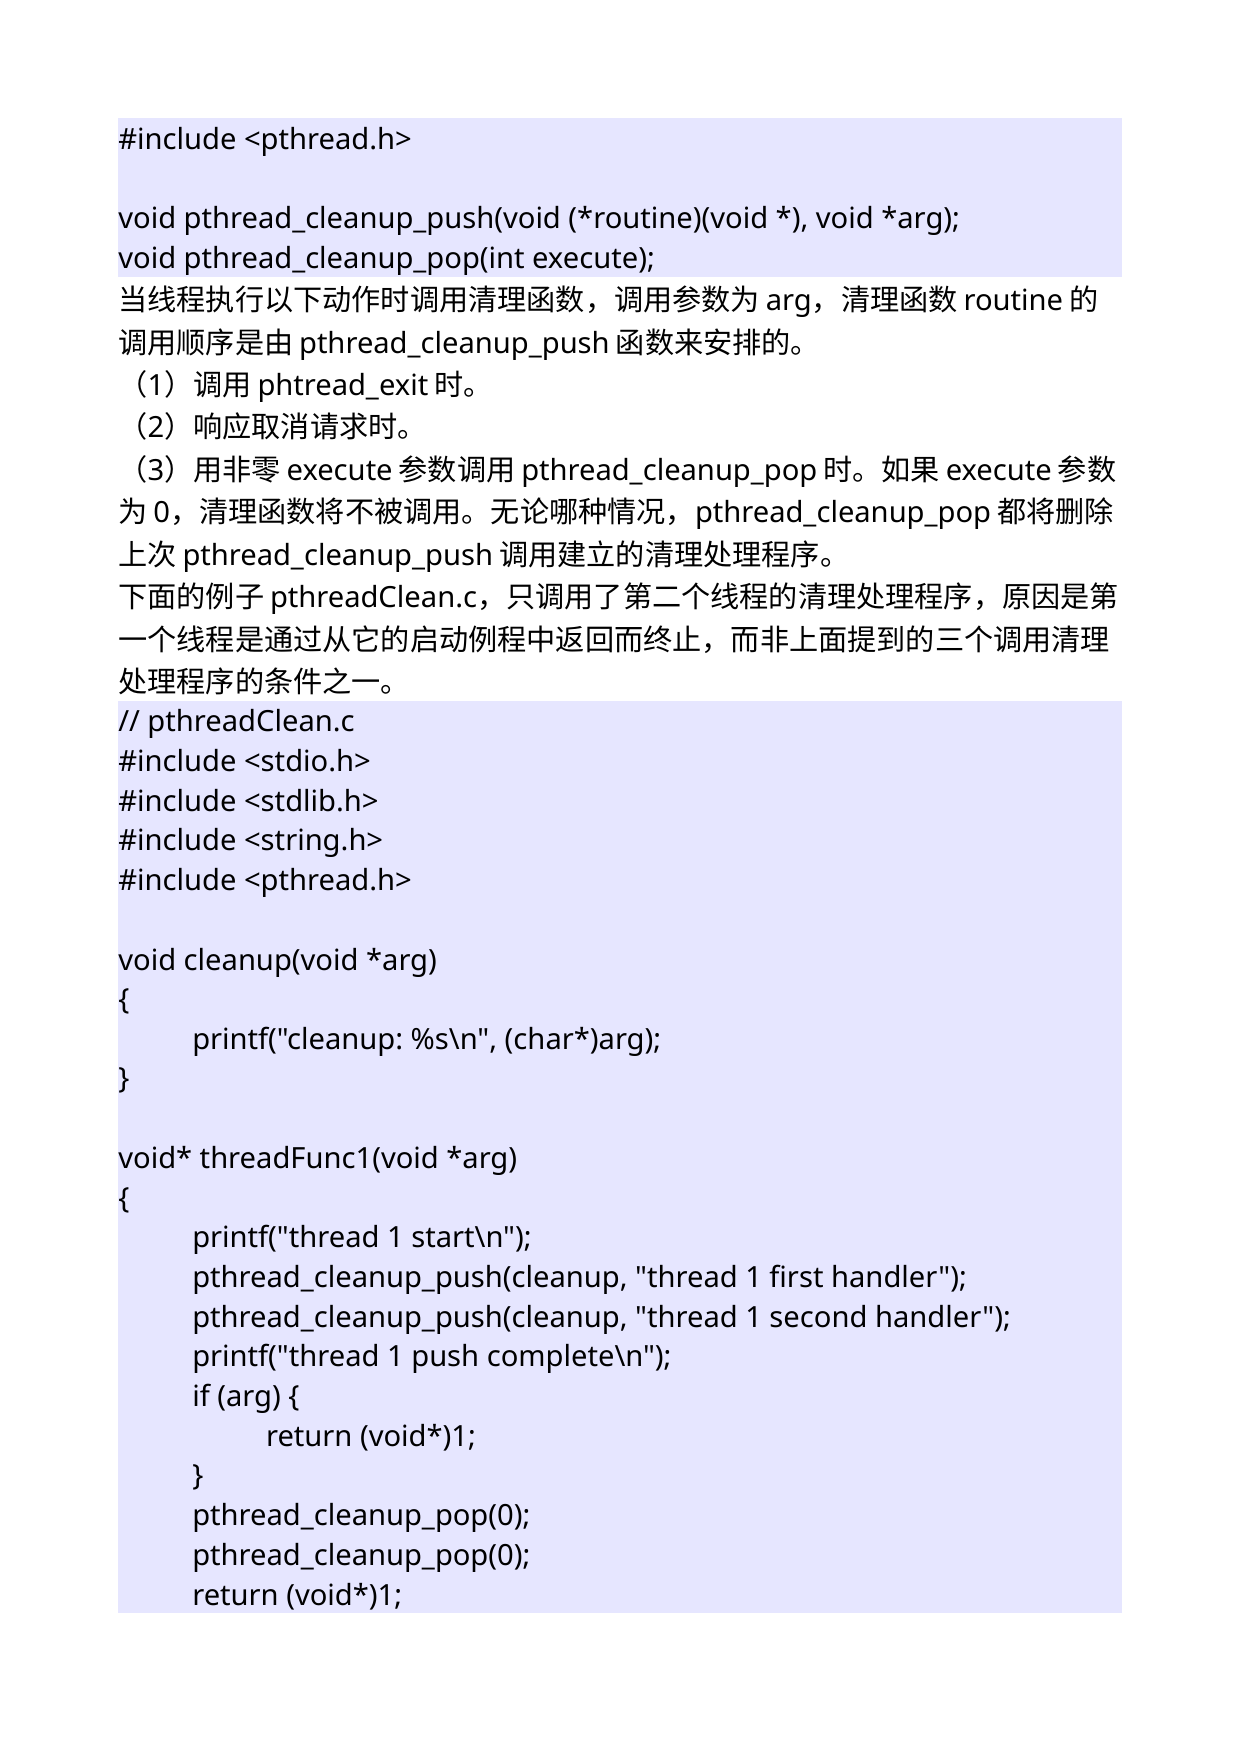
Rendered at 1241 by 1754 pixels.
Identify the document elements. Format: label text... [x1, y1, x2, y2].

text #include <pthread.h> [118, 118, 1122, 158]
text （2）响应取消请求时。 [118, 404, 1122, 446]
text #include <stdio.h> [118, 740, 1122, 780]
text printf("cleanup: %s\n", (char*)arg); [118, 1018, 1122, 1058]
text pthread_cleanup_push(cleanup, "thread 1 second handler"); [118, 1296, 1122, 1336]
text pthread_cleanup_pop(0); [118, 1534, 1122, 1574]
text void pthread_cleanup_push(void (*routine)(void *), void *arg); [118, 197, 1122, 237]
text void* threadFunc1(void *arg) [118, 1137, 1122, 1177]
text #include <stdlib.h> [118, 780, 1122, 820]
text void pthread_cleanup_pop(int execute); [118, 237, 1122, 277]
text pthread_cleanup_pop(0); [118, 1494, 1122, 1534]
text printf("thread 1 start\n"); [118, 1217, 1122, 1256]
text // pthreadClean.c [118, 701, 1122, 740]
text pthread_cleanup_push(cleanup, "thread 1 first handler"); [118, 1256, 1122, 1296]
text 下面的例子pthreadClean.c，只调用了第二个线程的清理处理程序，原因是第一个线程是通过从它的启动例程中返回而终止，而非上面提到的三个调用清理处理程序的条件之一。 [118, 574, 1122, 701]
text } [118, 1058, 1122, 1097]
text #include <string.h> [118, 820, 1122, 859]
text void cleanup(void *arg) [118, 939, 1122, 978]
text （3）用非零execute参数调用pthread_cleanup_pop时。如果execute参数为0，清理函数将不被调用。无论哪种情况，pthread_cleanup_pop都将删除上次pthread_cleanup_push调用建立的清理处理程序。 [118, 446, 1122, 574]
text （1）调用phtread_exit时。 [118, 362, 1122, 404]
text } [118, 1455, 1122, 1494]
text { [118, 978, 1122, 1018]
text return (void*)1; [118, 1574, 1122, 1613]
text printf("thread 1 push complete\n"); [118, 1336, 1122, 1375]
text 当线程执行以下动作时调用清理函数，调用参数为arg，清理函数routine的调用顺序是由pthread_cleanup_push函数来安排的。 [118, 277, 1122, 362]
text { [118, 1177, 1122, 1217]
text #include <pthread.h> [118, 859, 1122, 899]
text return (void*)1; [118, 1415, 1122, 1455]
text if (arg) { [118, 1375, 1122, 1415]
